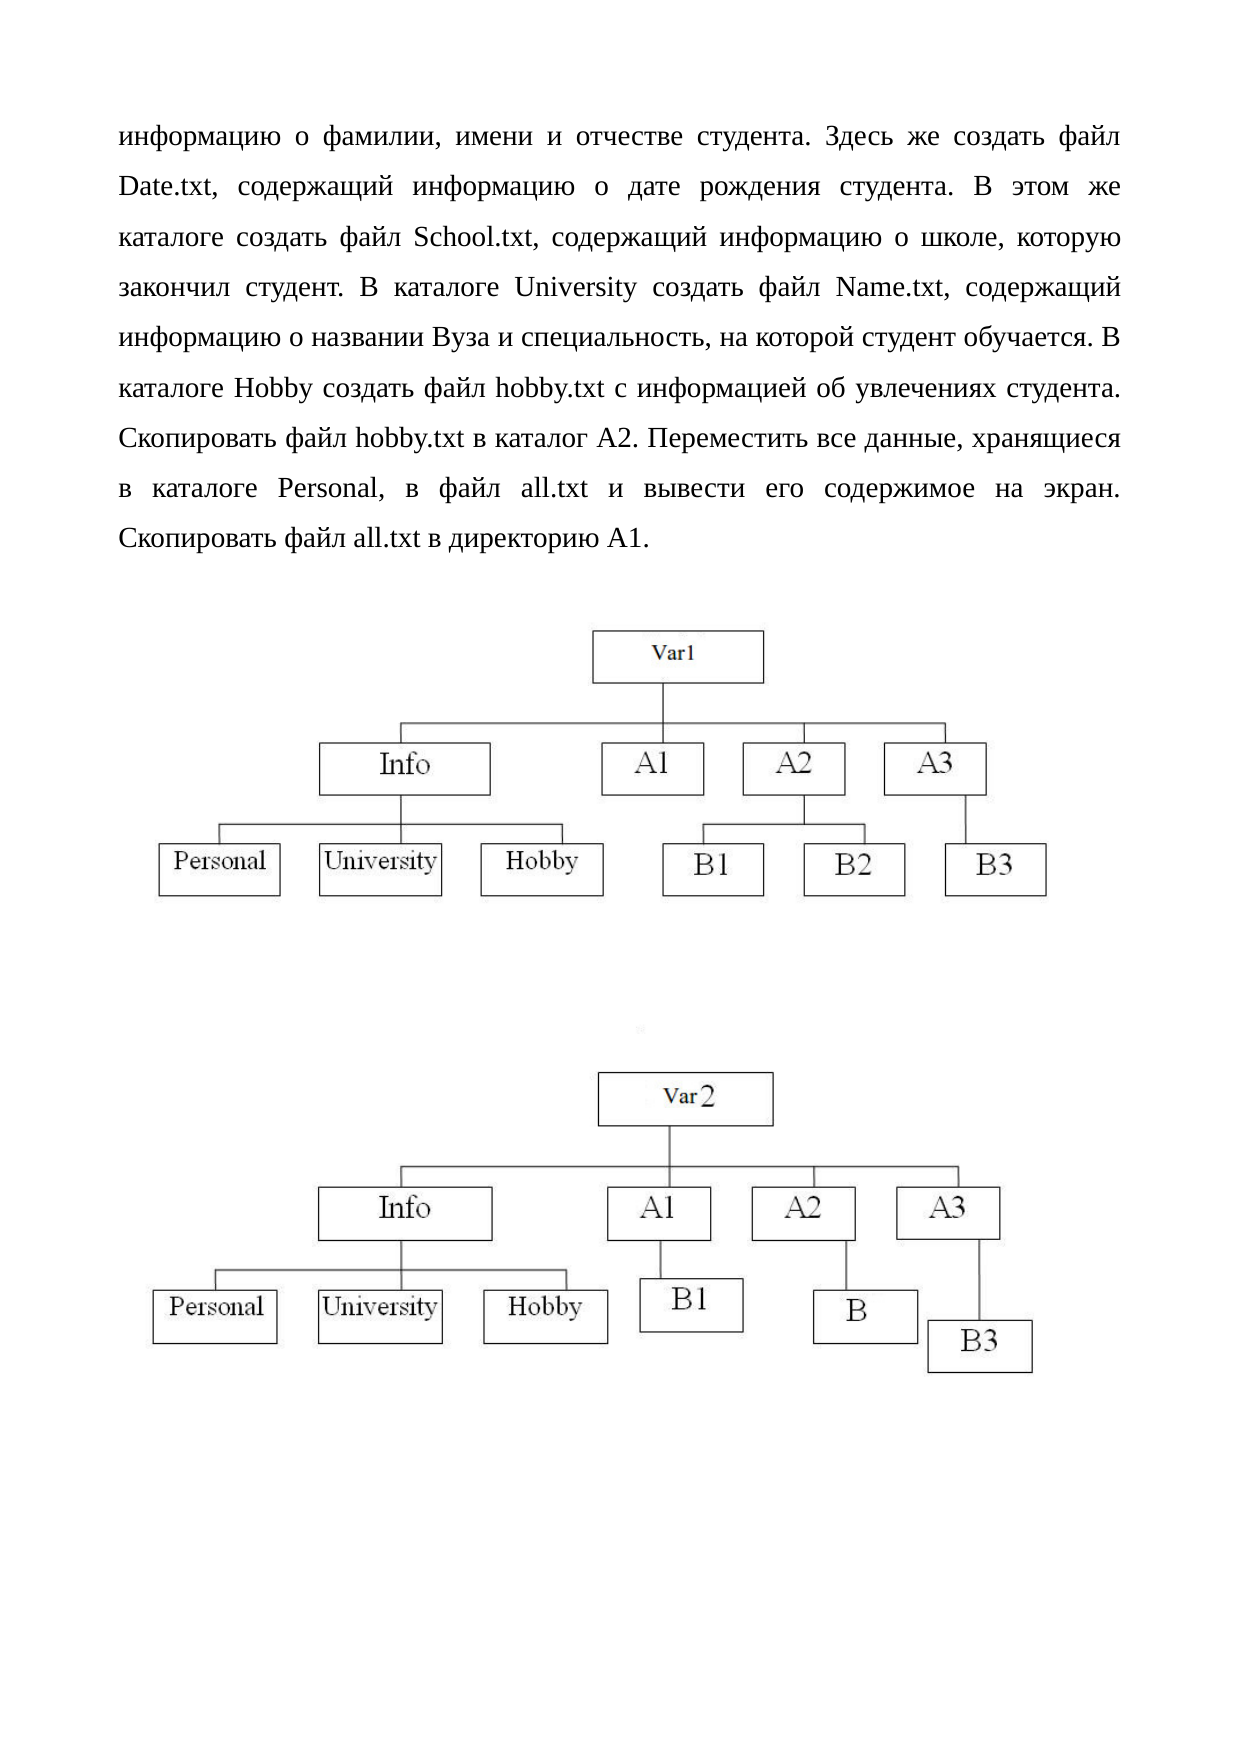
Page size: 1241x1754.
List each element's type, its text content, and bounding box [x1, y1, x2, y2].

text информацию о фамилии, имени и отчестве студента. Здесь же создать файл Date.txt, содержащий информацию о дате рождения студента. В этом же каталоге создать файл School.txt, содержащий информацию о школе, которую закончил студент. В каталоге University создать файл Name.txt, содержащий информацию о названии Вуза и специальность, на которой студент обучается. В каталоге Hobby создать файл hobby.txt с информацией об увлечениях студента. Скопировать файл hobby.txt в каталог А2. Переместить все данные, хранящиеся в каталоге Personal, в файл all.txt и вывести его содержимое на экран. Скопировать файл all.txt в директорию А1. [118, 118, 1122, 554]
picture [123, 596, 1093, 953]
picture [118, 969, 1093, 1416]
